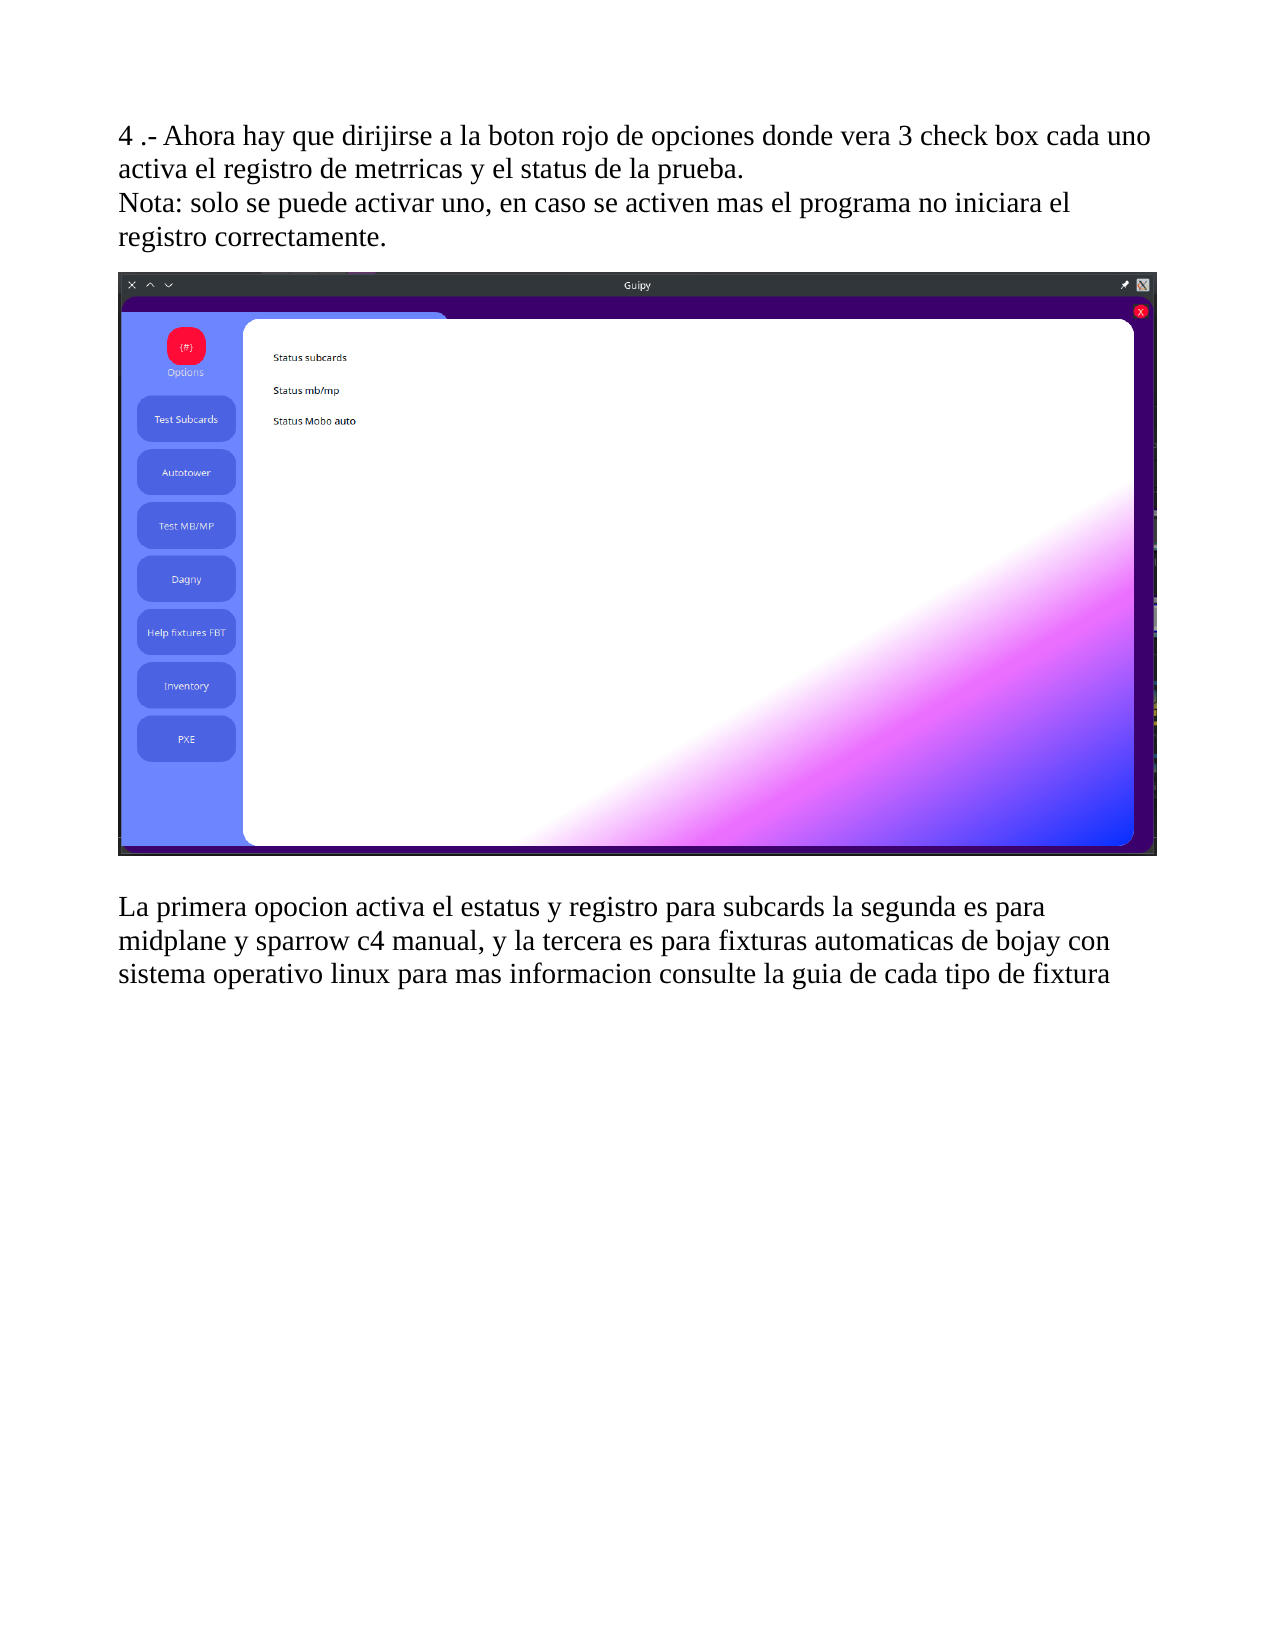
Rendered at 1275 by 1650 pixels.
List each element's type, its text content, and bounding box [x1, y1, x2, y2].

text Nota: solo se puede activar uno, en caso se activen mas el programa no iniciara el registro correctamente. [118, 185, 1157, 252]
text 4 .- Ahora hay que dirijirse a la boton rojo de opciones donde vera 3 check box cada uno activa el registro de metrricas y el status de la prueba. [118, 118, 1157, 185]
text La primera opocion activa el estatus y registro para subcards la segunda es para midplane y sparrow c4 manual, y la tercera es para fixturas automaticas de bojay con sistema operativo linux para mas informacion consulte la guia de cada tipo de fixtura [118, 889, 1157, 990]
picture [118, 272, 1157, 856]
